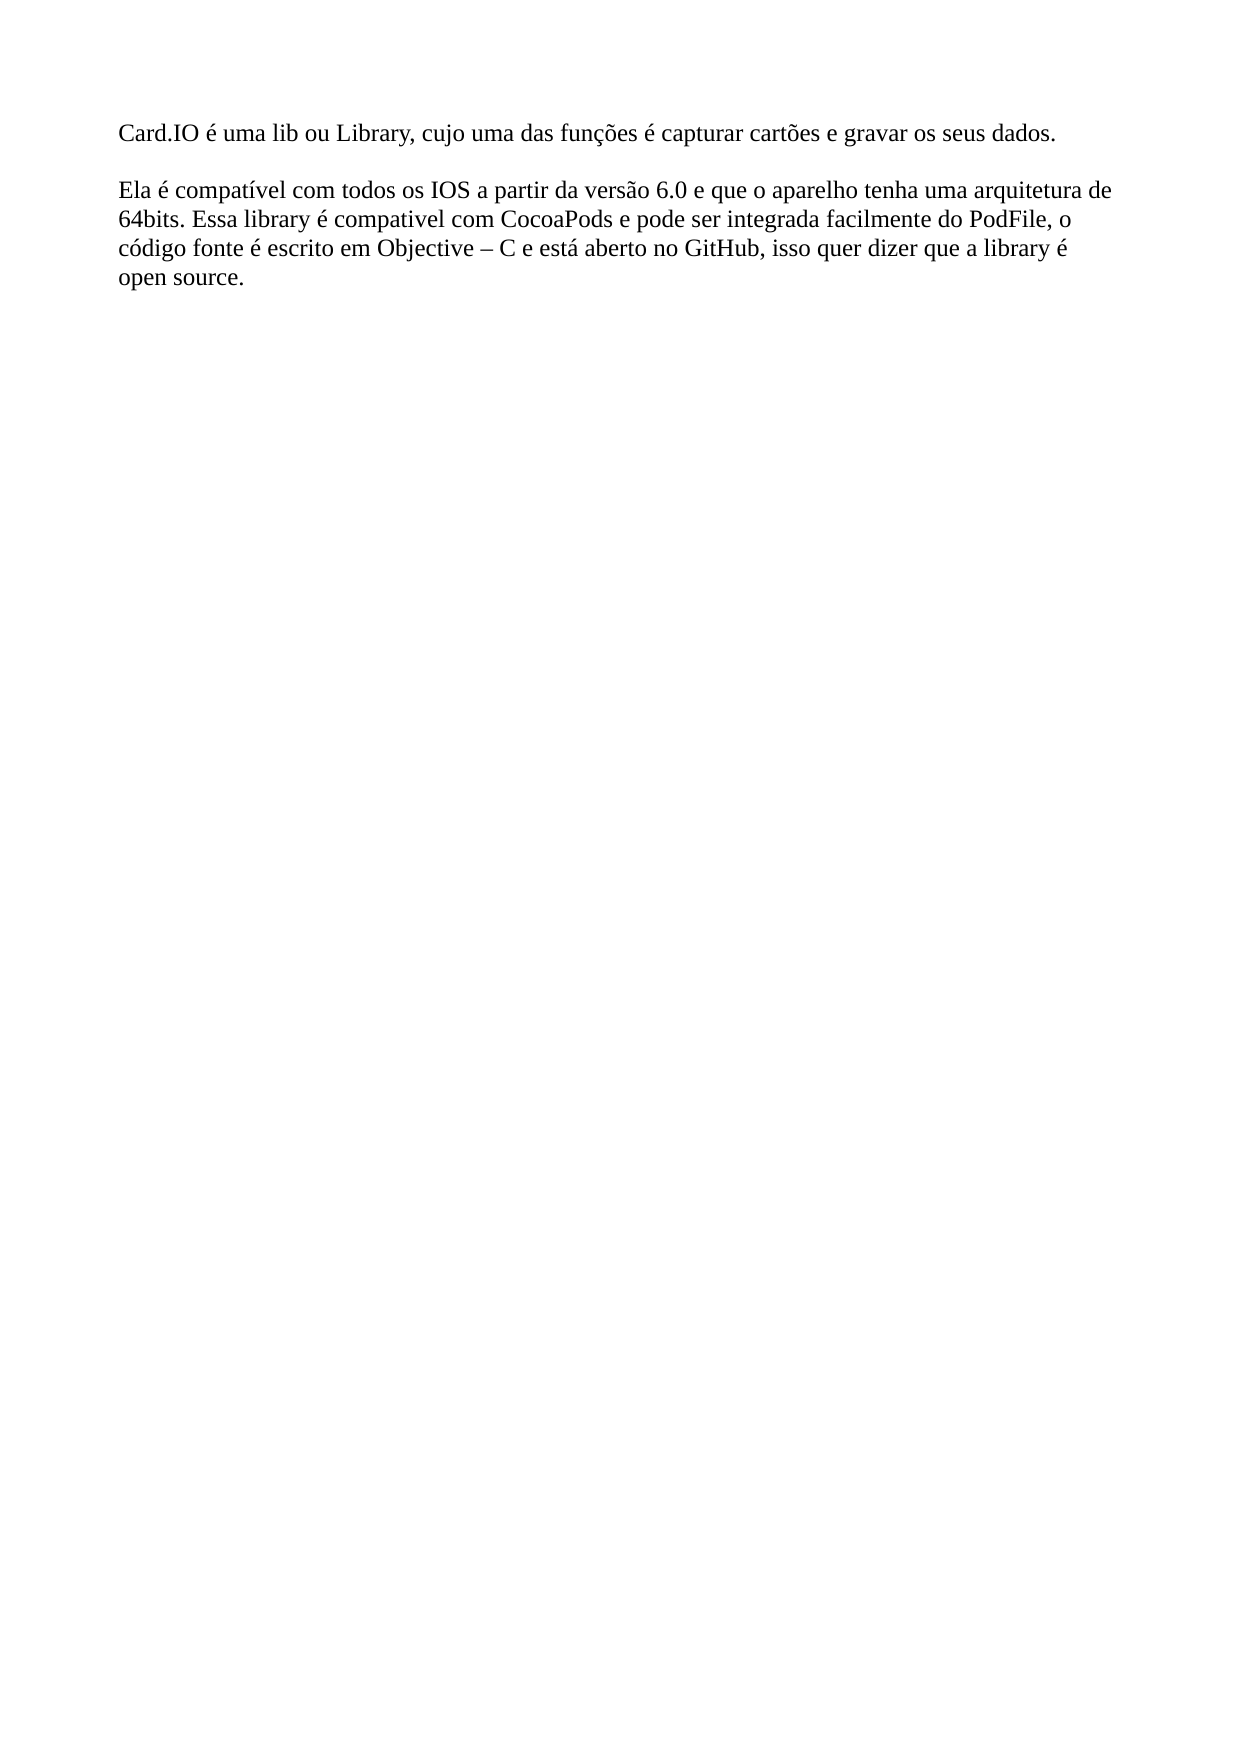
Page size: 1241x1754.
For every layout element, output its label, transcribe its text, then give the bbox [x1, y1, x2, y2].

text Card.IO é uma lib ou Library, cujo uma das funções é capturar cartões e gravar os seus dados. [118, 118, 1122, 147]
text Ela é compatível com todos os IOS a partir da versão 6.0 e que o aparelho tenha uma arquitetura de 64bits. Essa library é compativel com CocoaPods e pode ser integrada facilmente do PodFile, o código fonte é escrito em Objective – C e está aberto no GitHub, isso quer dizer que a library é open source. [118, 176, 1122, 291]
